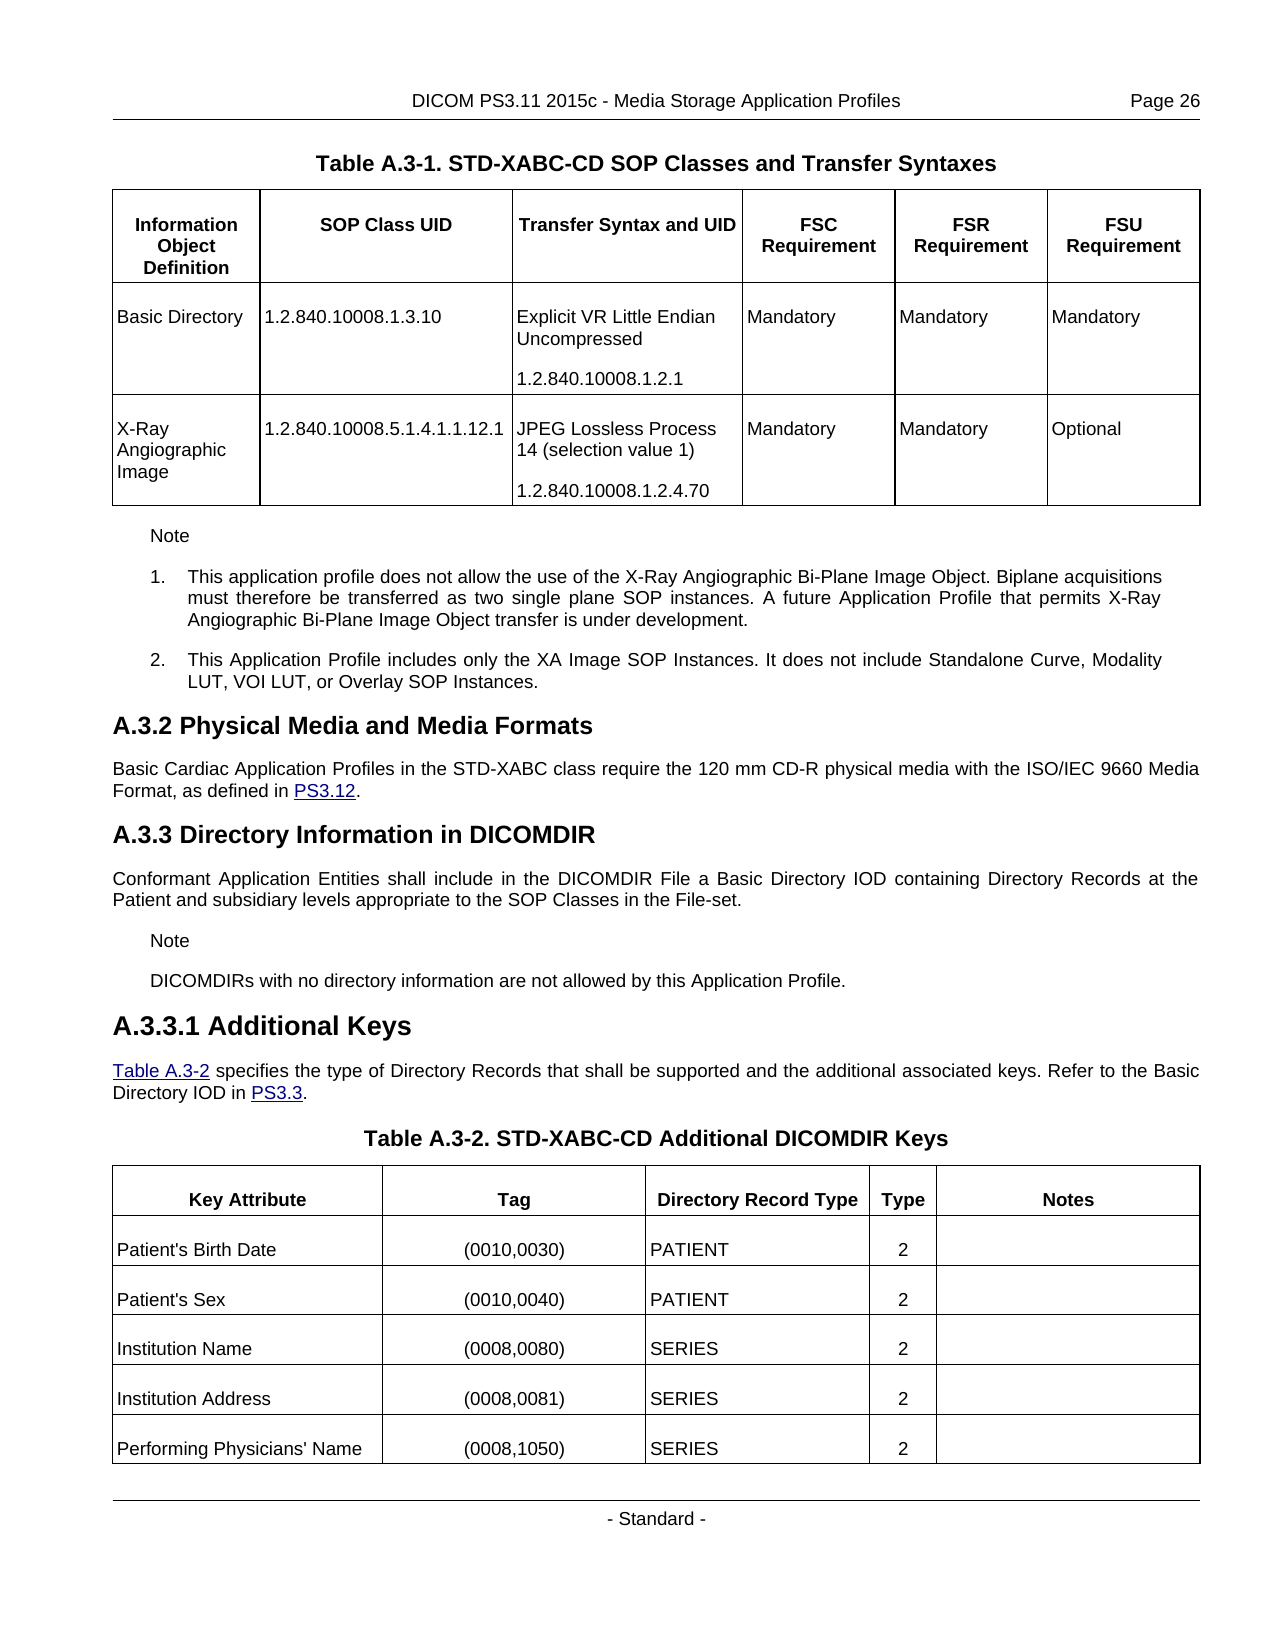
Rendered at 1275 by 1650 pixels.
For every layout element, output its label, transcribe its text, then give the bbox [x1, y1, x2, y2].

text A.3.2 Physical Media and Media Formats [112, 711, 1200, 739]
table_cell [937, 1216, 1199, 1264]
list This Application Profile includes only the XA Image SOP Instances. It does not include Standalone Curve, Modality LUT, VOI LUT, or Overlay SOP Instances. [150, 649, 1162, 692]
table_cell 2 [870, 1266, 936, 1314]
table_cell (0008,0081) [383, 1365, 645, 1413]
table_header Key Attribute [113, 1166, 382, 1215]
table_cell 1.2.840.10008.5.1.4.1.1.12.1 [261, 395, 512, 505]
table_cell 2 [870, 1216, 936, 1264]
table_cell (0010,0040) [383, 1266, 645, 1314]
table_header SOP Class UID [261, 190, 512, 282]
table_cell [937, 1365, 1199, 1413]
table_header Information Object Definition [113, 190, 259, 282]
table_header Type [870, 1166, 936, 1215]
table_cell [937, 1415, 1199, 1463]
table_header FSC Requirement [743, 190, 894, 282]
table_cell [937, 1266, 1199, 1314]
table_cell Mandatory [1048, 283, 1199, 394]
table_cell Performing Physicians' Name [113, 1415, 382, 1463]
table_cell Basic Directory [113, 283, 259, 394]
table_header Directory Record Type [646, 1166, 869, 1215]
table_cell SERIES [646, 1365, 869, 1413]
table_header FSR Requirement [896, 190, 1047, 282]
table_cell Mandatory [743, 395, 894, 505]
text DICOMDIRs with no directory information are not allowed by this Application Profile. [150, 970, 1162, 991]
table_cell Mandatory [896, 283, 1047, 394]
table_header Notes [937, 1166, 1199, 1215]
table_cell Optional [1048, 395, 1199, 505]
table_cell [937, 1315, 1199, 1364]
table_header Transfer Syntax and UID [513, 190, 742, 282]
table_cell X-Ray Angiographic Image [113, 395, 259, 505]
table_cell (0008,0080) [383, 1315, 645, 1364]
table_cell JPEG Lossless Process 14 (selection value 1) 1.2.840.10008.1.2.4.70 [513, 395, 742, 505]
table_cell SERIES [646, 1315, 869, 1364]
table_cell Explicit VR Little Endian Uncompressed 1.2.840.10008.1.2.1 [513, 283, 742, 394]
table_cell Institution Address [113, 1365, 382, 1413]
text A.3.3 Directory Information in DICOMDIR [112, 820, 1200, 849]
table_header Tag [383, 1166, 645, 1215]
table_cell (0008,1050) [383, 1415, 645, 1463]
table_cell PATIENT [646, 1216, 869, 1264]
table_cell 2 [870, 1415, 936, 1463]
text Conformant Application Entities shall include in the DICOMDIR File a Basic Directory IOD containing Directory Records at the Patient and subsidiary levels appropriate to the SOP Classes in the File-set. [112, 868, 1200, 911]
list This application profile does not allow the use of the X-Ray Angiographic Bi-Plane Image Object. Biplane acquisitions must therefore be transferred as two single plane SOP instances. A future Application Profile that permits X-Ray Angiographic Bi-Plane Image Object transfer is under development. [150, 565, 1162, 630]
table_cell PATIENT [646, 1266, 869, 1314]
table_cell Patient's Sex [113, 1266, 382, 1314]
text Table A.3-2 specifies the type of Directory Records that shall be supported and the additional associated keys. Refer to the Basic Directory IOD in PS3.3. [112, 1060, 1200, 1103]
table_cell (0010,0030) [383, 1216, 645, 1264]
text Basic Cardiac Application Profiles in the STD-XABC class require the 120 mm CD-R physical media with the ISO/IEC 9660 Media Format, as defined in PS3.12. [112, 758, 1200, 801]
text Note [150, 929, 1162, 951]
table_cell 2 [870, 1315, 936, 1364]
text Table A.3-1. STD-XABC-CD SOP Classes and Transfer Syntaxes [112, 150, 1200, 176]
table_cell 1.2.840.10008.1.3.10 [261, 283, 512, 394]
table_cell Mandatory [896, 395, 1047, 505]
table_header FSU Requirement [1048, 190, 1199, 282]
table_cell Institution Name [113, 1315, 382, 1364]
table_cell Mandatory [743, 283, 894, 394]
text Table A.3-2. STD-XABC-CD Additional DICOMDIR Keys [112, 1126, 1200, 1152]
text Note [150, 525, 1162, 547]
table_cell 2 [870, 1365, 936, 1413]
text A.3.3.1 Additional Keys [112, 1010, 1200, 1041]
table_cell SERIES [646, 1415, 869, 1463]
table_cell Patient's Birth Date [113, 1216, 382, 1264]
